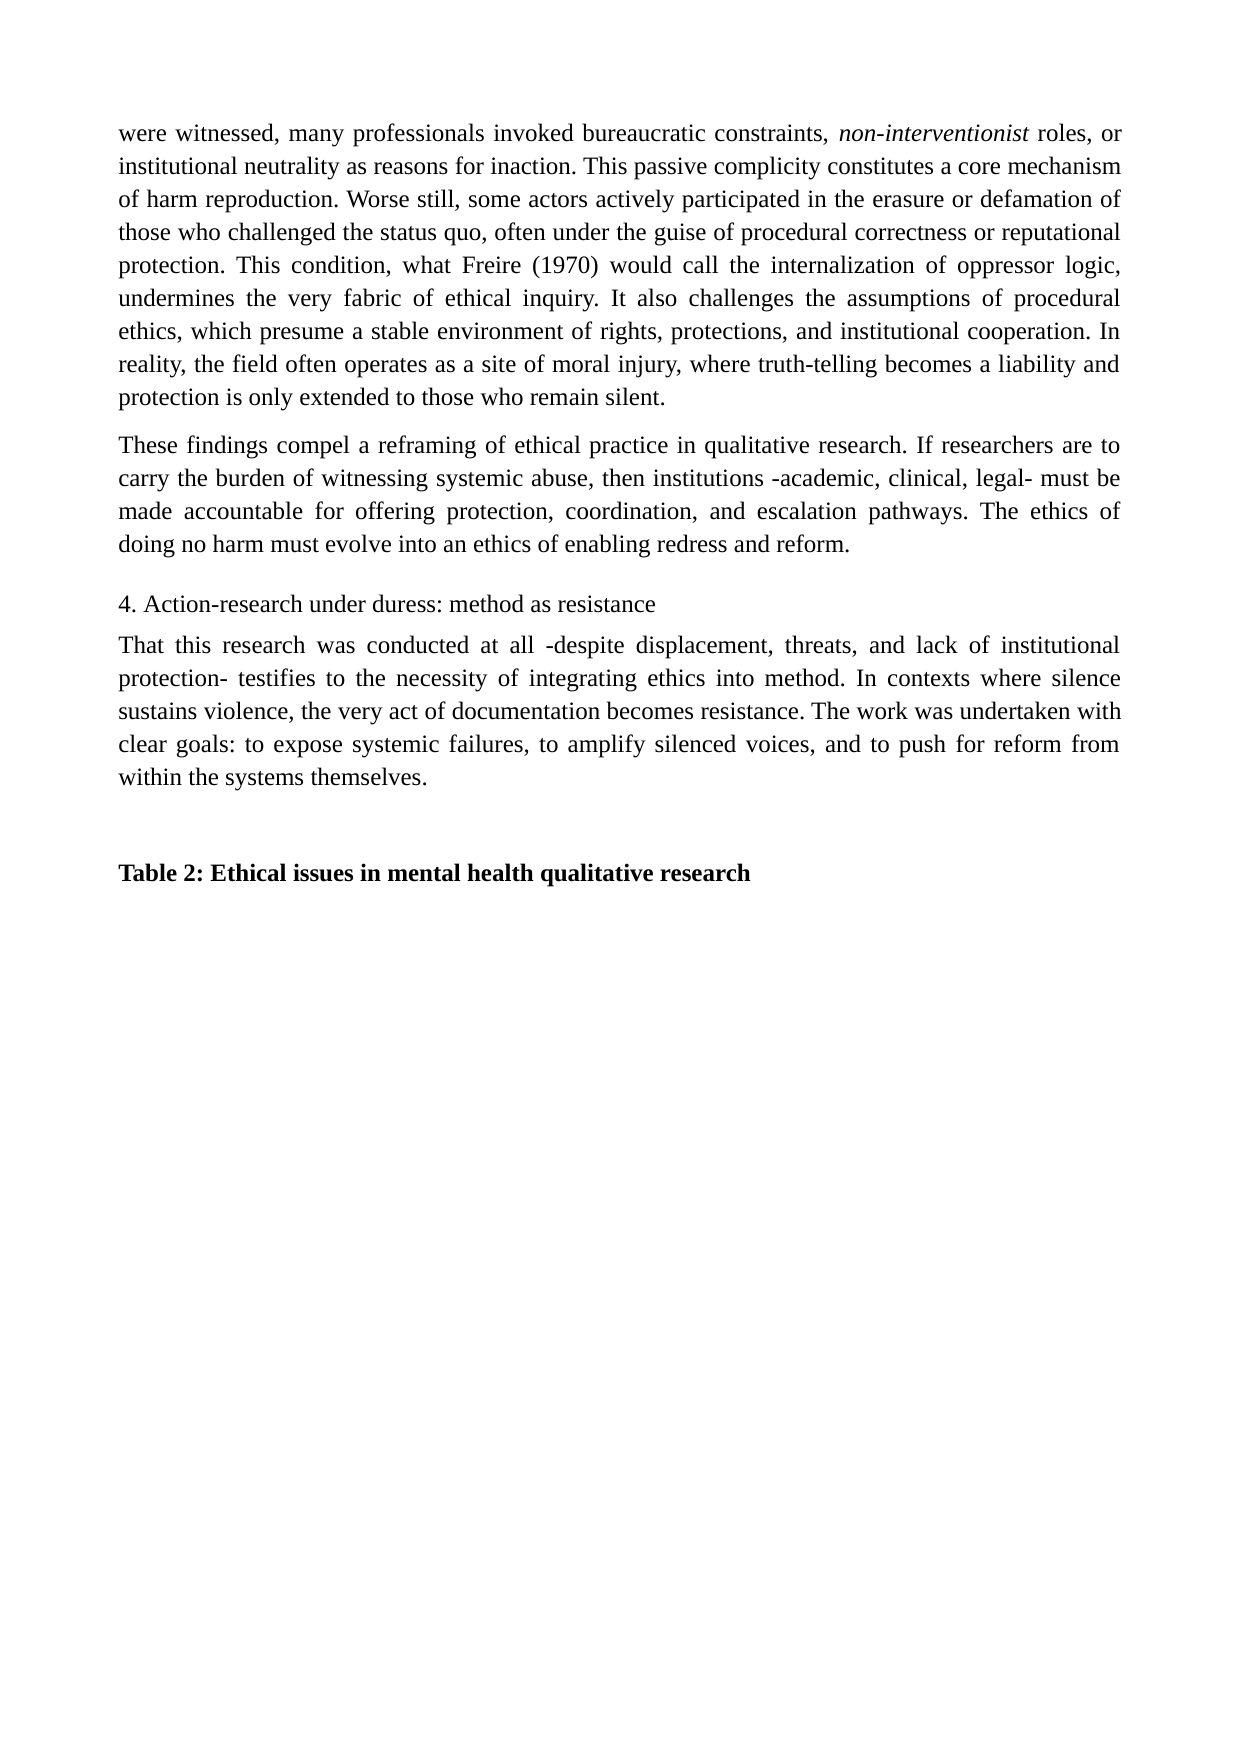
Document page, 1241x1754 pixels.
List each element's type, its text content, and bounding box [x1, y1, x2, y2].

text These findings compel a reframing of ethical practice in qualitative research. If researchers are to carry the burden of witnessing systemic abuse, then institutions -academic, clinical, legal- must be made accountable for offering protection, coordination, and escalation pathways. The ethics of doing no harm must evolve into an ethics of enabling redress and reform. [118, 430, 1122, 558]
text Table 2: Ethical issues in mental health qualitative research [118, 858, 1122, 886]
subtitle 4. Action-research under duress: method as resistance [118, 589, 1122, 618]
text were witnessed, many professionals invoked bureaucratic constraints, non-interventionist roles, or institutional neutrality as reasons for inaction. This passive complicity constitutes a core mechanism of harm reproduction. Worse still, some actors actively participated in the erasure or defamation of those who challenged the status quo, often under the guise of procedural correctness or reputational protection. This condition, what Freire (1970) would call the internalization of oppressor logic, undermines the very fabric of ethical inquiry. It also challenges the assumptions of procedural ethics, which presume a stable environment of rights, protections, and institutional cooperation. In reality, the field often operates as a site of moral injury, where truth-telling becomes a liability and protection is only extended to those who remain silent. [118, 118, 1122, 411]
text That this research was conducted at all -despite displacement, threats, and lack of institutional protection- testifies to the necessity of integrating ethics into method. In contexts where silence sustains violence, the very act of documentation becomes resistance. The work was undertaken with clear goals: to expose systemic failures, to amplify silenced voices, and to push for reform from within the systems themselves. [118, 630, 1122, 791]
